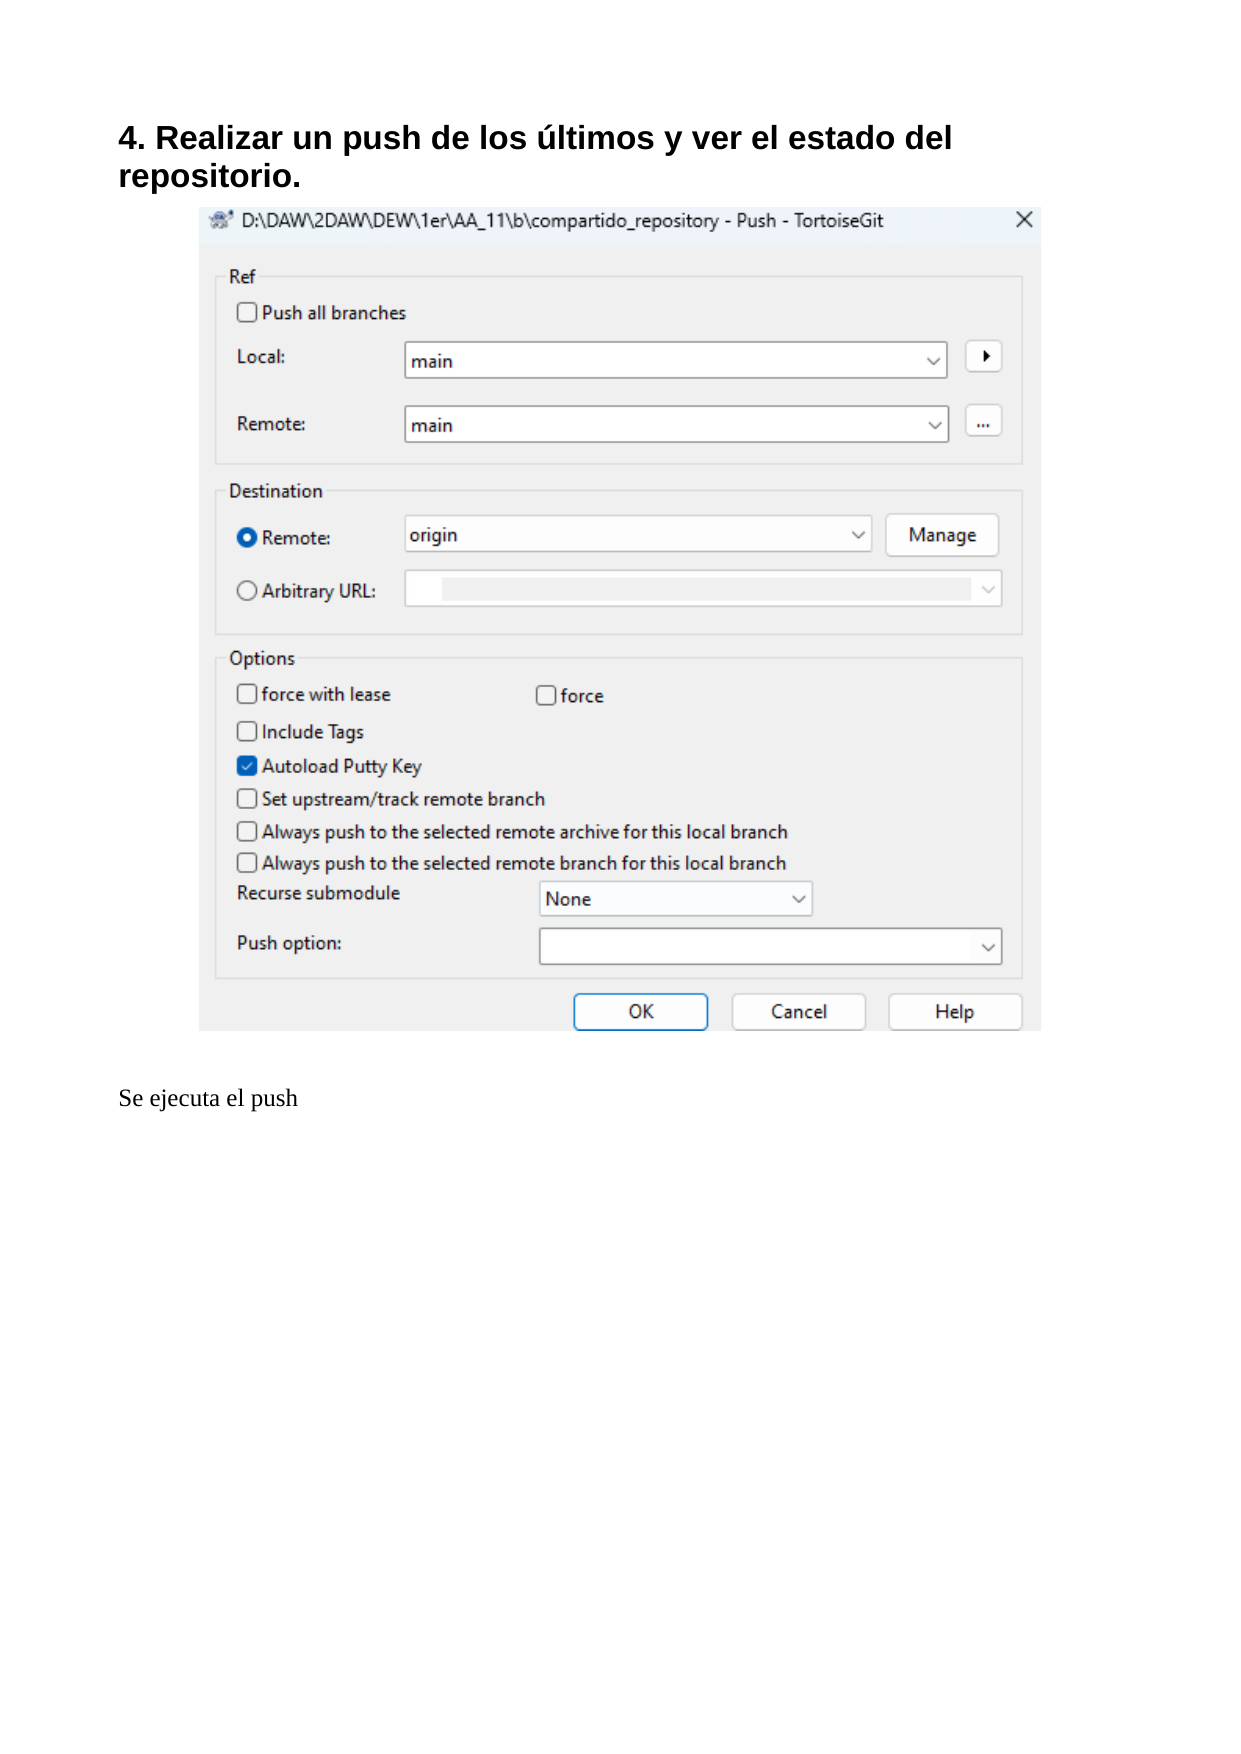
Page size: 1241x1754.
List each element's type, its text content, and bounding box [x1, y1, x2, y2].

subtitle 4. Realizar un push de los últimos y ver el estado del repositorio. [118, 118, 1122, 195]
text Se ejecuta el push [118, 1083, 1122, 1112]
picture [198, 207, 1042, 1031]
